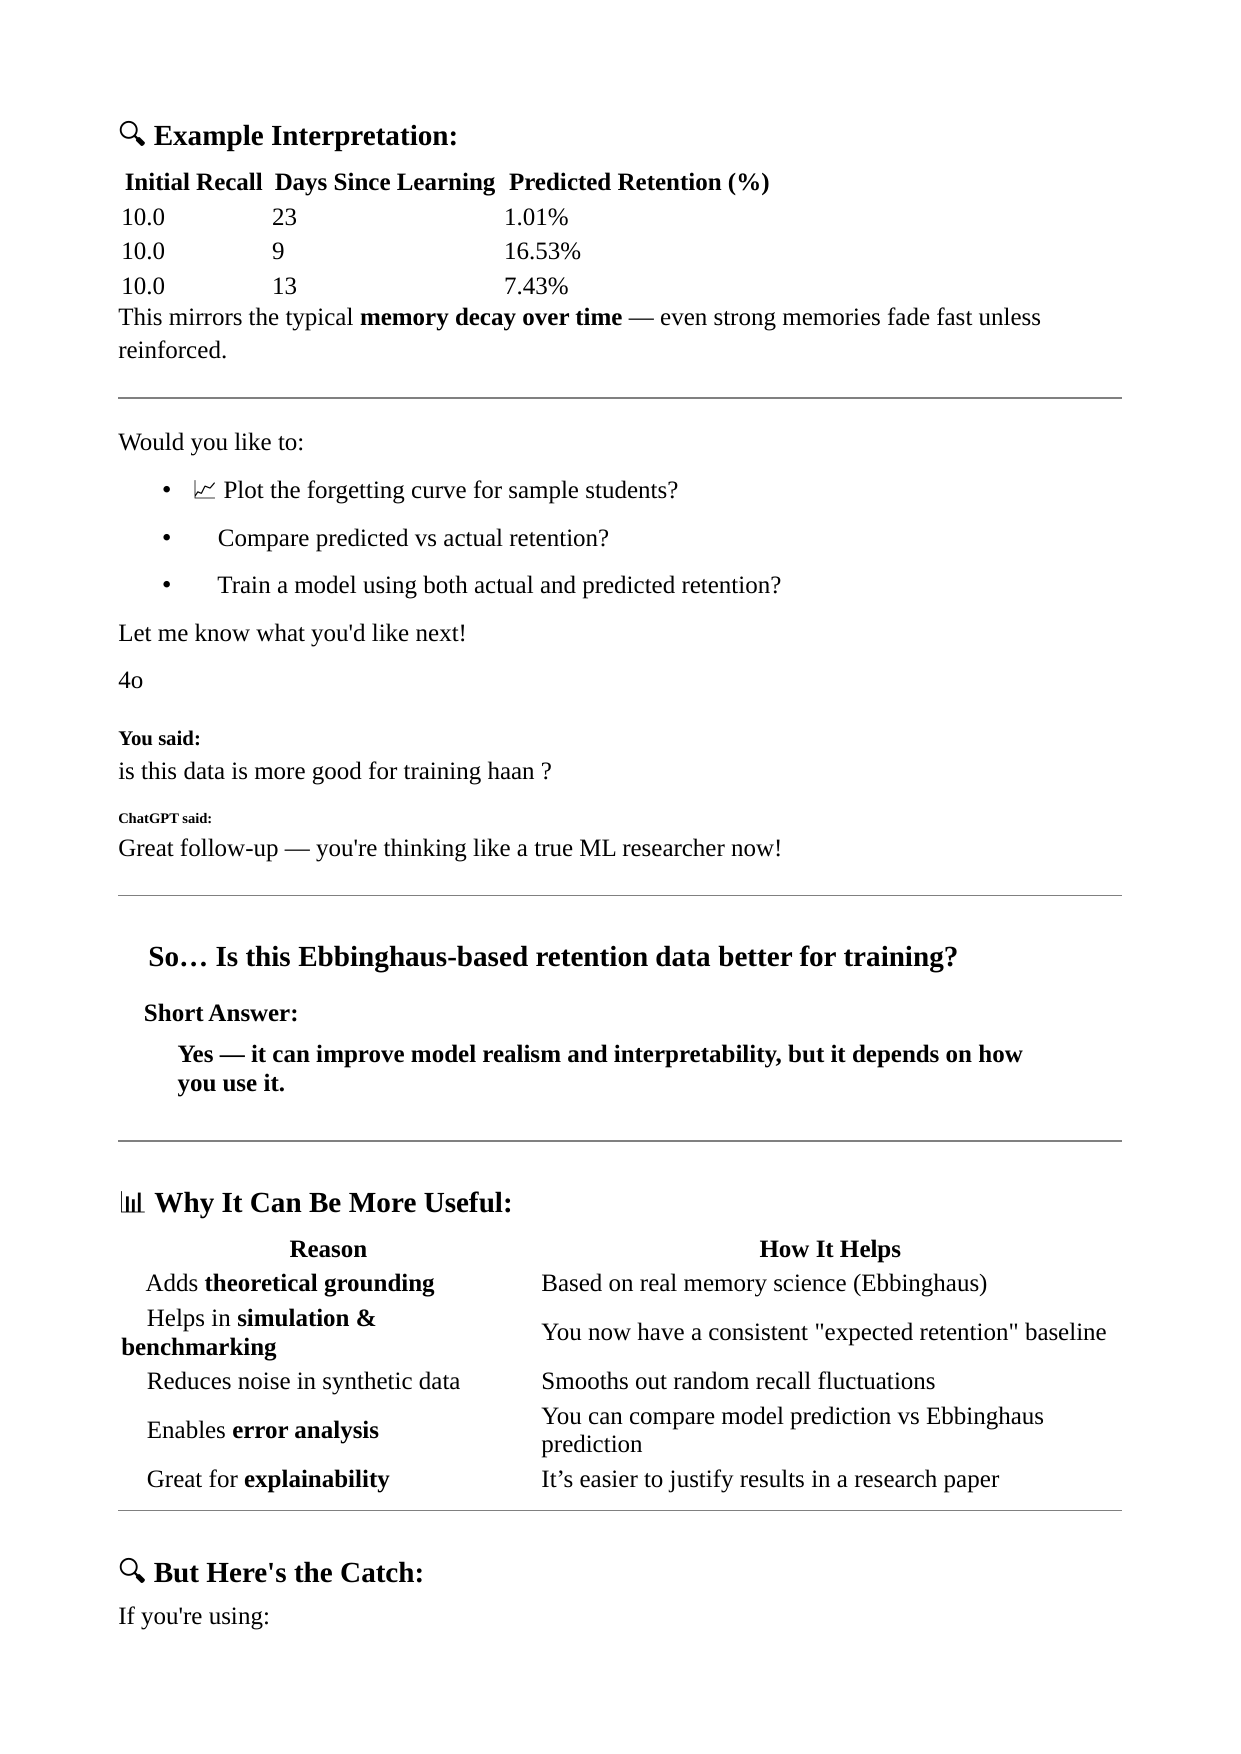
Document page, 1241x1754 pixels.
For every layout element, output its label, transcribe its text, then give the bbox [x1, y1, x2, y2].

list 🧪 Train a model using both actual and predicted retention? [162, 570, 1122, 599]
text If you're using: [118, 1601, 1122, 1629]
subtitle ✅ Short Answer: [118, 998, 1122, 1026]
table_cell 16.53% [501, 233, 777, 268]
table_header Days Since Learning [269, 164, 501, 199]
text Yes — it can improve model realism and interpretability, but it depends on how you use it. [177, 1039, 1063, 1096]
text This mirrors the typical memory decay over time — even strong memories fade fast unless reinforced. [118, 302, 1122, 364]
table_header Predicted Retention (%) [501, 164, 777, 199]
subtitle 🧠 So… Is this Ebbinghaus-based retention data better for training? [118, 939, 1122, 973]
table_cell You can compare model prediction vs Ebbinghaus prediction [538, 1398, 1122, 1461]
table_cell ✅ Enables error analysis [118, 1398, 538, 1461]
table_cell 1.01% [501, 199, 777, 233]
table_cell ✅ Great for explainability [118, 1461, 538, 1496]
table_cell 13 [269, 268, 501, 302]
table_cell 10.0 [118, 199, 269, 233]
table_cell It’s easier to justify results in a research paper [538, 1461, 1122, 1496]
table_cell 10.0 [118, 268, 269, 302]
text 4o [118, 665, 1122, 694]
list 📈 Plot the forgetting curve for sample students? [162, 475, 1122, 504]
subtitle You said: [118, 726, 1122, 749]
table_cell ✅ Adds theoretical grounding [118, 1265, 538, 1300]
table_header How It Helps [538, 1231, 1122, 1265]
table_cell ✅ Helps in simulation & benchmarking [118, 1300, 538, 1363]
table_header Initial Recall [118, 164, 269, 199]
table_cell ✅ Reduces noise in synthetic data [118, 1363, 538, 1398]
list 🧠 Compare predicted vs actual retention? [162, 523, 1122, 551]
table_cell 10.0 [118, 233, 269, 268]
table_cell Based on real memory science (Ebbinghaus) [538, 1265, 1122, 1300]
subtitle ChatGPT said: [118, 810, 1122, 826]
text Great follow-up — you're thinking like a true ML researcher now! 💡 [118, 833, 1122, 861]
subtitle 🔍 But Here's the Catch: [118, 1555, 1122, 1588]
table_cell You now have a consistent "expected retention" baseline [538, 1300, 1122, 1363]
table_header Reason [118, 1231, 538, 1265]
subtitle 🔍 Example Interpretation: [118, 118, 1122, 152]
table_cell 23 [269, 199, 501, 233]
text Would you like to: [118, 427, 1122, 456]
text is this data is more good for training haan ? [118, 756, 1122, 784]
table_cell Smooths out random recall fluctuations [538, 1363, 1122, 1398]
text Let me know what you'd like next! ​​ [118, 618, 1122, 647]
table_cell 7.43% [501, 268, 777, 302]
subtitle 📊 Why It Can Be More Useful: [118, 1185, 1122, 1218]
table_cell 9 [269, 233, 501, 268]
